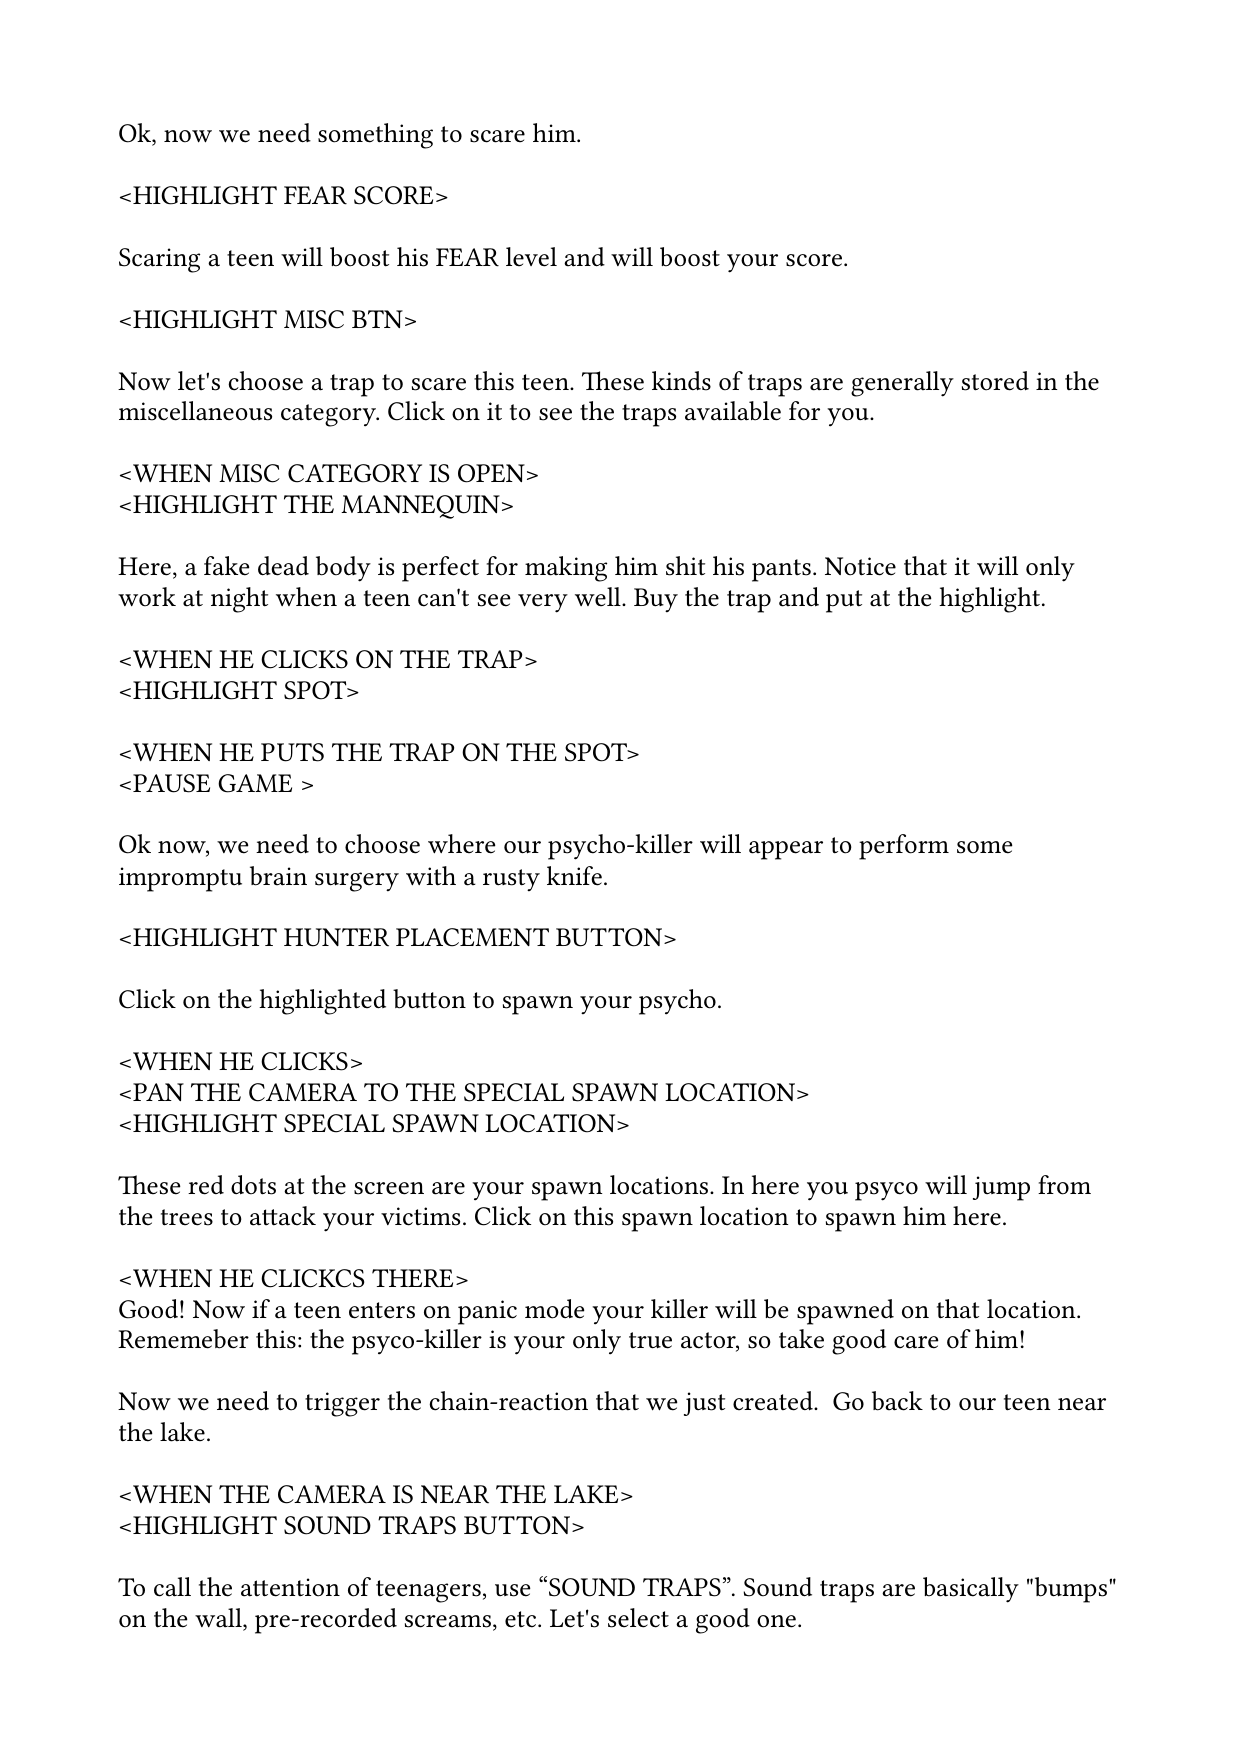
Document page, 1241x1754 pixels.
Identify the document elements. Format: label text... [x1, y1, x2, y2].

text <WHEN HE CLICKS ON THE TRAP> [118, 644, 1122, 675]
text <HIGHLIGHT SOUND TRAPS BUTTON> [118, 1510, 1122, 1541]
text To call the attention of teenagers, use “SOUND TRAPS”. Sound traps are basically "bumps" on the wall, pre-recorded screams, etc. Let's select a good one. [118, 1572, 1122, 1634]
text Good! Now if a teen enters on panic mode your killer will be spawned on that location. Rememeber this: the psyco-killer is your only true actor, so take good care of him! [118, 1294, 1122, 1356]
text <WHEN HE PUTS THE TRAP ON THE SPOT> [118, 737, 1122, 768]
text <HIGHLIGHT FEAR SCORE> [118, 180, 1122, 211]
text <HIGHLIGHT THE MANNEQUIN> [118, 489, 1122, 520]
text <WHEN MISC CATEGORY IS OPEN> [118, 458, 1122, 489]
text <WHEN HE CLICKCS THERE> [118, 1263, 1122, 1294]
text <PAUSE GAME > [118, 768, 1122, 799]
text Now we need to trigger the chain-reaction that we just created. Go back to our teen near the lake. [118, 1387, 1122, 1448]
text <HIGHLIGHT HUNTER PLACEMENT BUTTON> [118, 922, 1122, 953]
text <HIGHLIGHT MISC BTN> [118, 304, 1122, 335]
text <HIGHLIGHT SPOT> [118, 675, 1122, 706]
text Click on the highlighted button to spawn your psycho. [118, 984, 1122, 1015]
text Ok, now we need something to scare him. [118, 118, 1122, 149]
text <PAN THE CAMERA TO THE SPECIAL SPAWN LOCATION> [118, 1077, 1122, 1108]
text <WHEN HE CLICKS> [118, 1046, 1122, 1077]
text These red dots at the screen are your spawn locations. In here you psyco will jump from the trees to attack your victims. Click on this spawn location to spawn him here. [118, 1170, 1122, 1232]
text <WHEN THE CAMERA IS NEAR THE LAKE> [118, 1479, 1122, 1510]
text <HIGHLIGHT SPECIAL SPAWN LOCATION> [118, 1108, 1122, 1139]
text Ok now, we need to choose where our psycho-killer will appear to perform some impromptu brain surgery with a rusty knife. [118, 830, 1122, 892]
text Now let's choose a trap to scare this teen. These kinds of traps are generally stored in the miscellaneous category. Click on it to see the traps available for you. [118, 366, 1122, 427]
text Scaring a teen will boost his FEAR level and will boost your score. [118, 242, 1122, 273]
text Here, a fake dead body is perfect for making him shit his pants. Notice that it will only work at night when a teen can't see very well. Buy the trap and put at the highlight. [118, 551, 1122, 613]
